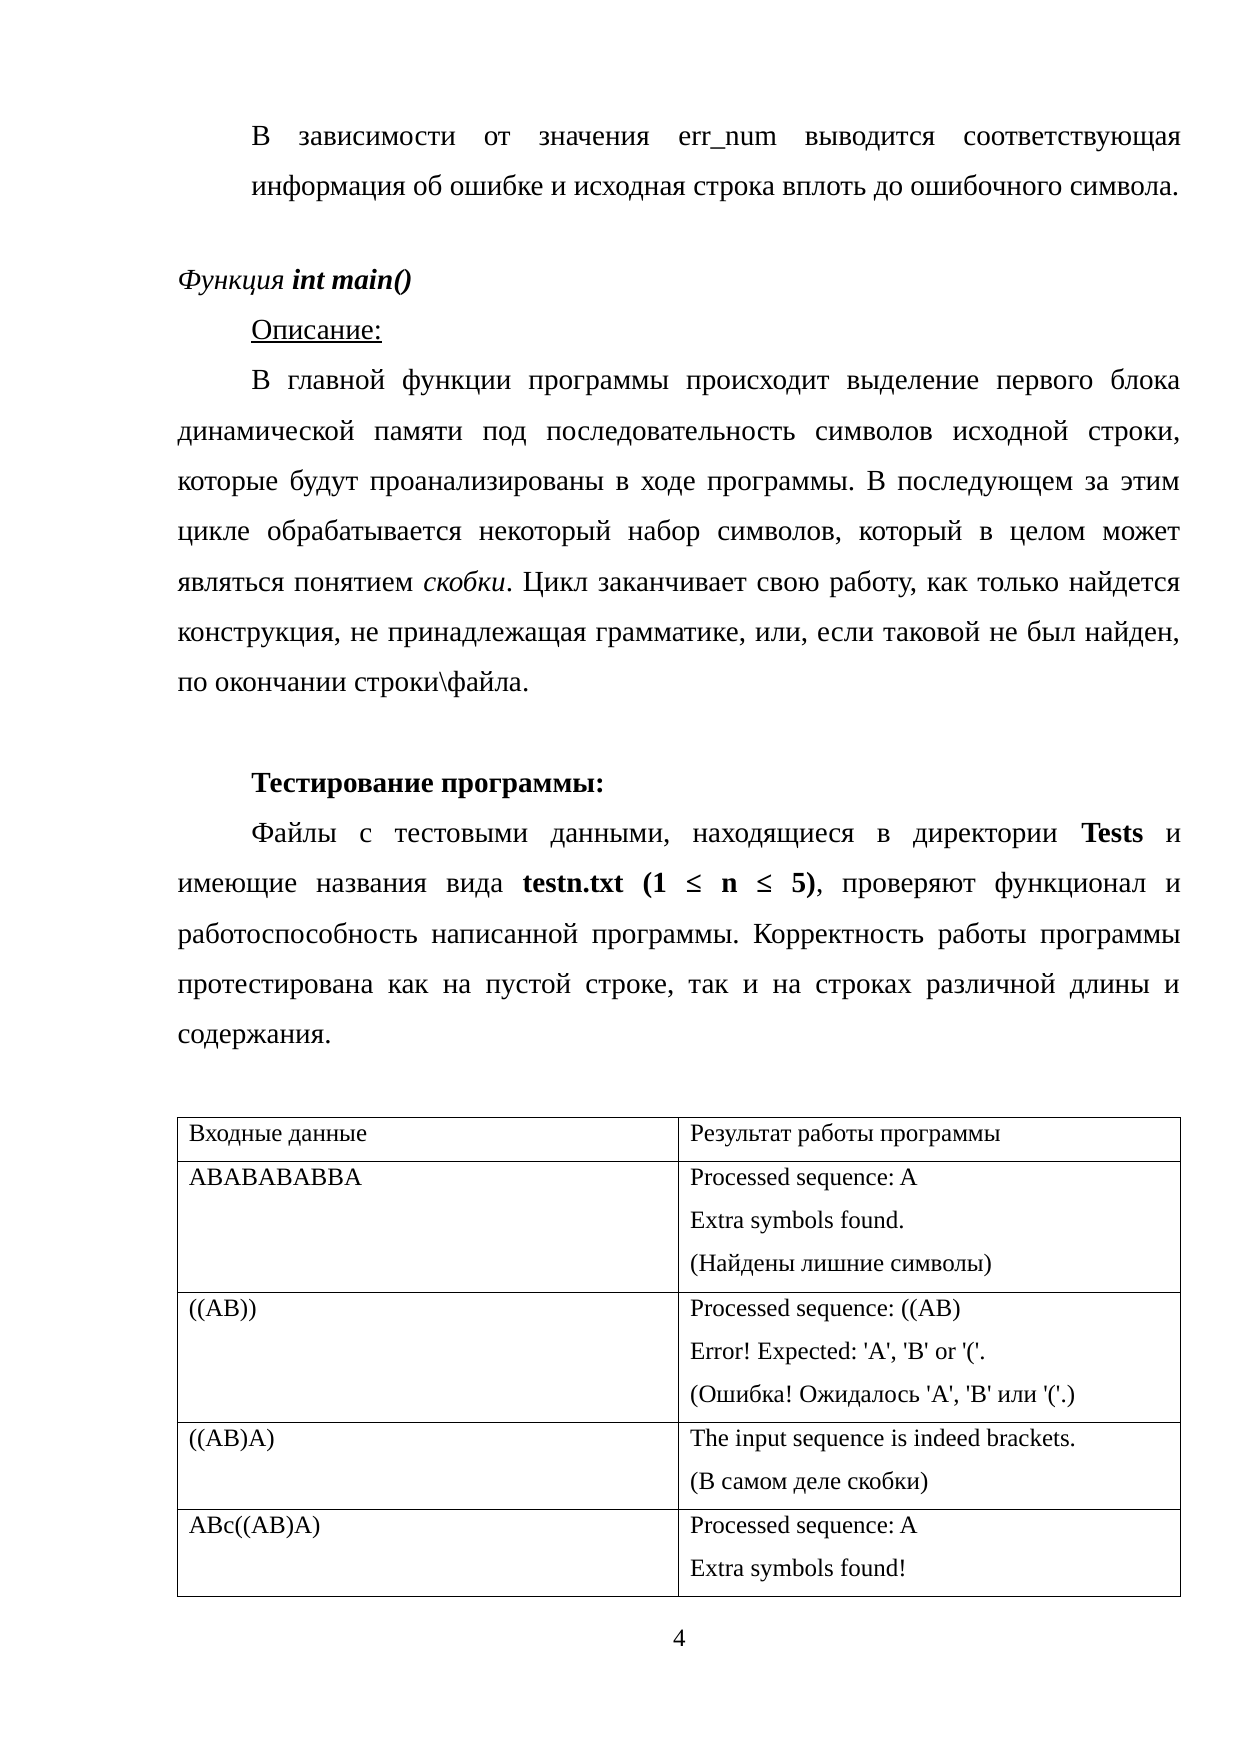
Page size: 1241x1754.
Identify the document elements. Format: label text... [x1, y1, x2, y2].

text Описание: [177, 312, 1181, 346]
text Файлы с тестовыми данными, находящиеся в директории Tests и имеющие названия вида testn.txt (1 ≤ n ≤ 5), проверяют функционал и работоспособность написанной программы. Корректность работы программы протестирована как на пустой строке, так и на строках различной длины и содержания. [177, 815, 1181, 1050]
table_cell ABABABABBA [178, 1162, 678, 1292]
text В главной функции программы происходит выделение первого блока динамической памяти под последовательность символов исходной строки, которые будут проанализированы в ходе программы. В последующем за этим цикле обрабатывается некоторый набор символов, который в целом может являться понятием скобки. Цикл заканчивает свою работу, как только найдется конструкция, не принадлежащая грамматике, или, если таковой не был найден, по окончании строки\файла. [177, 362, 1181, 698]
table_cell Processed sequence: A Extra symbols found. (Найдены лишние символы) [679, 1162, 1180, 1292]
table_cell ((AB)A) [178, 1423, 678, 1509]
table_header Входные данные [178, 1118, 678, 1161]
table_cell The input sequence is indeed brackets. (В самом деле скобки) [679, 1423, 1180, 1509]
table_header Результат работы программы [679, 1118, 1180, 1161]
text В зависимости от значения err_num выводится соответствующая информация об ошибке и исходная строка вплоть до ошибочного символа. [251, 118, 1181, 202]
text Функция int main() [177, 262, 1181, 295]
table_cell Processed sequence: ((AB) Error! Expected: 'A', 'B' or '('. (Ошибка! Ожидалось 'A', 'B' или '('.) [679, 1293, 1180, 1422]
text Тестирование программы: [177, 765, 1181, 798]
table_cell Processed sequence: A Extra symbols found! [679, 1510, 1180, 1596]
table_cell ((AB)) [178, 1293, 678, 1422]
table_cell ABc((AB)A) [178, 1510, 678, 1596]
